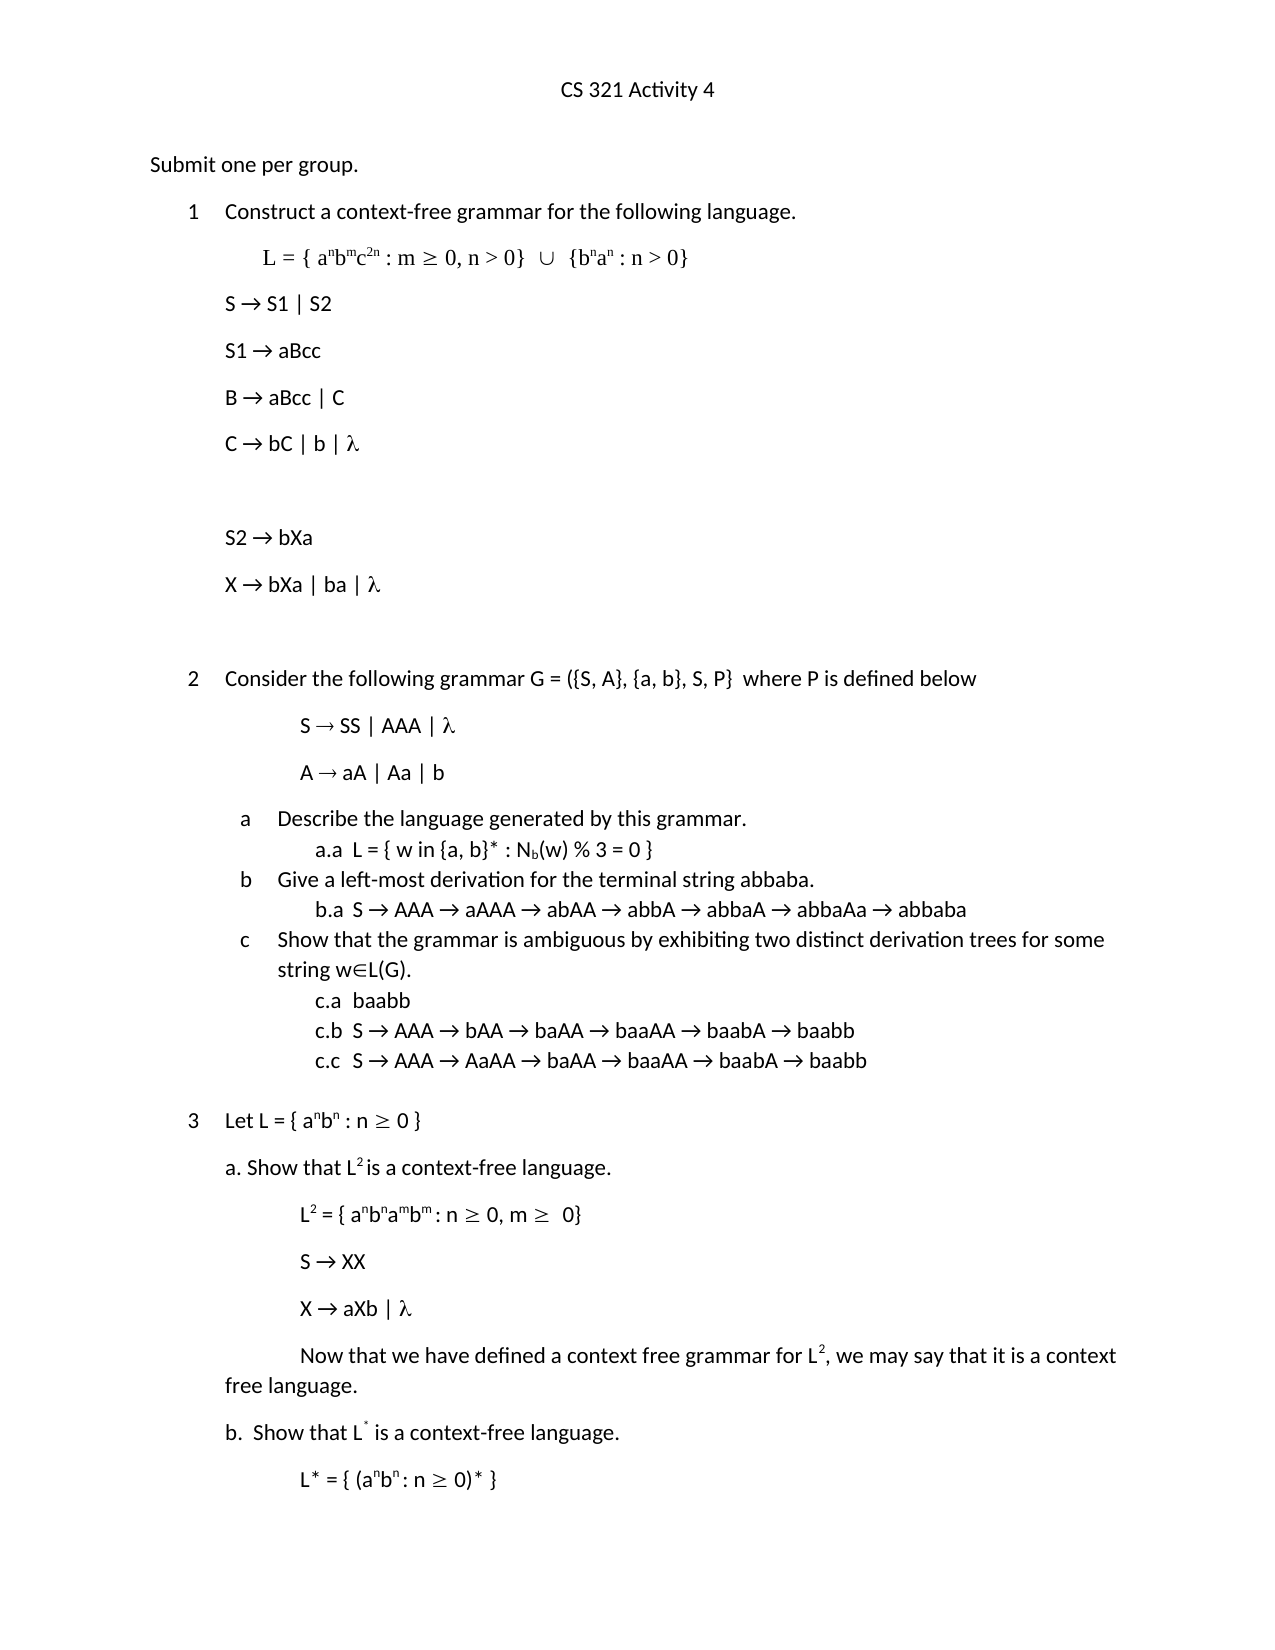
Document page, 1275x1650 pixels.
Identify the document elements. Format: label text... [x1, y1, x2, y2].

text a. Show that L2 is a context-free language. [225, 1153, 1125, 1181]
text Submit one per group. [150, 150, 1125, 178]
text S  SS | AAA |  [225, 711, 1125, 739]
text b. Show that L* is a context-free language. [187, 1418, 1125, 1446]
text L2 = { anbnambm : n  0, m  0} [225, 1200, 1125, 1228]
text Now that we have defined a context free grammar for L2, we may say that it is a context free language. [225, 1341, 1125, 1399]
list S → AAA → aAAA → abAA → abbA → abbaA → abbaAa → abbaba [315, 895, 1125, 923]
text L* = { (anbn : n  0)* } [187, 1465, 1125, 1493]
text B → aBcc | C [150, 383, 1125, 411]
list Consider the following grammar G = ({S, A}, {a, b}, S, P} where P is defined below [187, 664, 1125, 692]
list S → AAA → AaAA → baAA → baaAA → baabA → baabb [315, 1046, 1125, 1074]
text S → XX [225, 1247, 1125, 1275]
list S → AAA → bAA → baAA → baaAA → baabA → baabb [315, 1016, 1125, 1044]
text S2 → bXa [150, 523, 1125, 551]
list Give a left-most derivation for the terminal string abbaba. [240, 865, 1125, 893]
list baabb [315, 986, 1125, 1014]
list Let L = { anbn : n  0 } [187, 1107, 1125, 1134]
list Construct a context-free grammar for the following language. [187, 197, 1125, 225]
text X → aXb |  [225, 1294, 1125, 1322]
text C → bC | b |  [150, 429, 1125, 457]
list Show that the grammar is ambiguous by exhibiting two distinct derivation trees for some string wL(G). [240, 925, 1125, 983]
text S → S1 | S2 [150, 289, 1125, 317]
list L = { w in {a, b}* : Nb(w) % 3 = 0 } [315, 835, 1125, 863]
list Describe the language generated by this grammar. [240, 804, 1125, 832]
text A  aA | Aa | b [225, 758, 1125, 786]
text L = { anbmc2n : m  0, n > 0}  {bnan : n > 0} [225, 244, 1125, 270]
text S1 → aBcc [150, 336, 1125, 364]
text X → bXa | ba |  [150, 570, 1125, 598]
